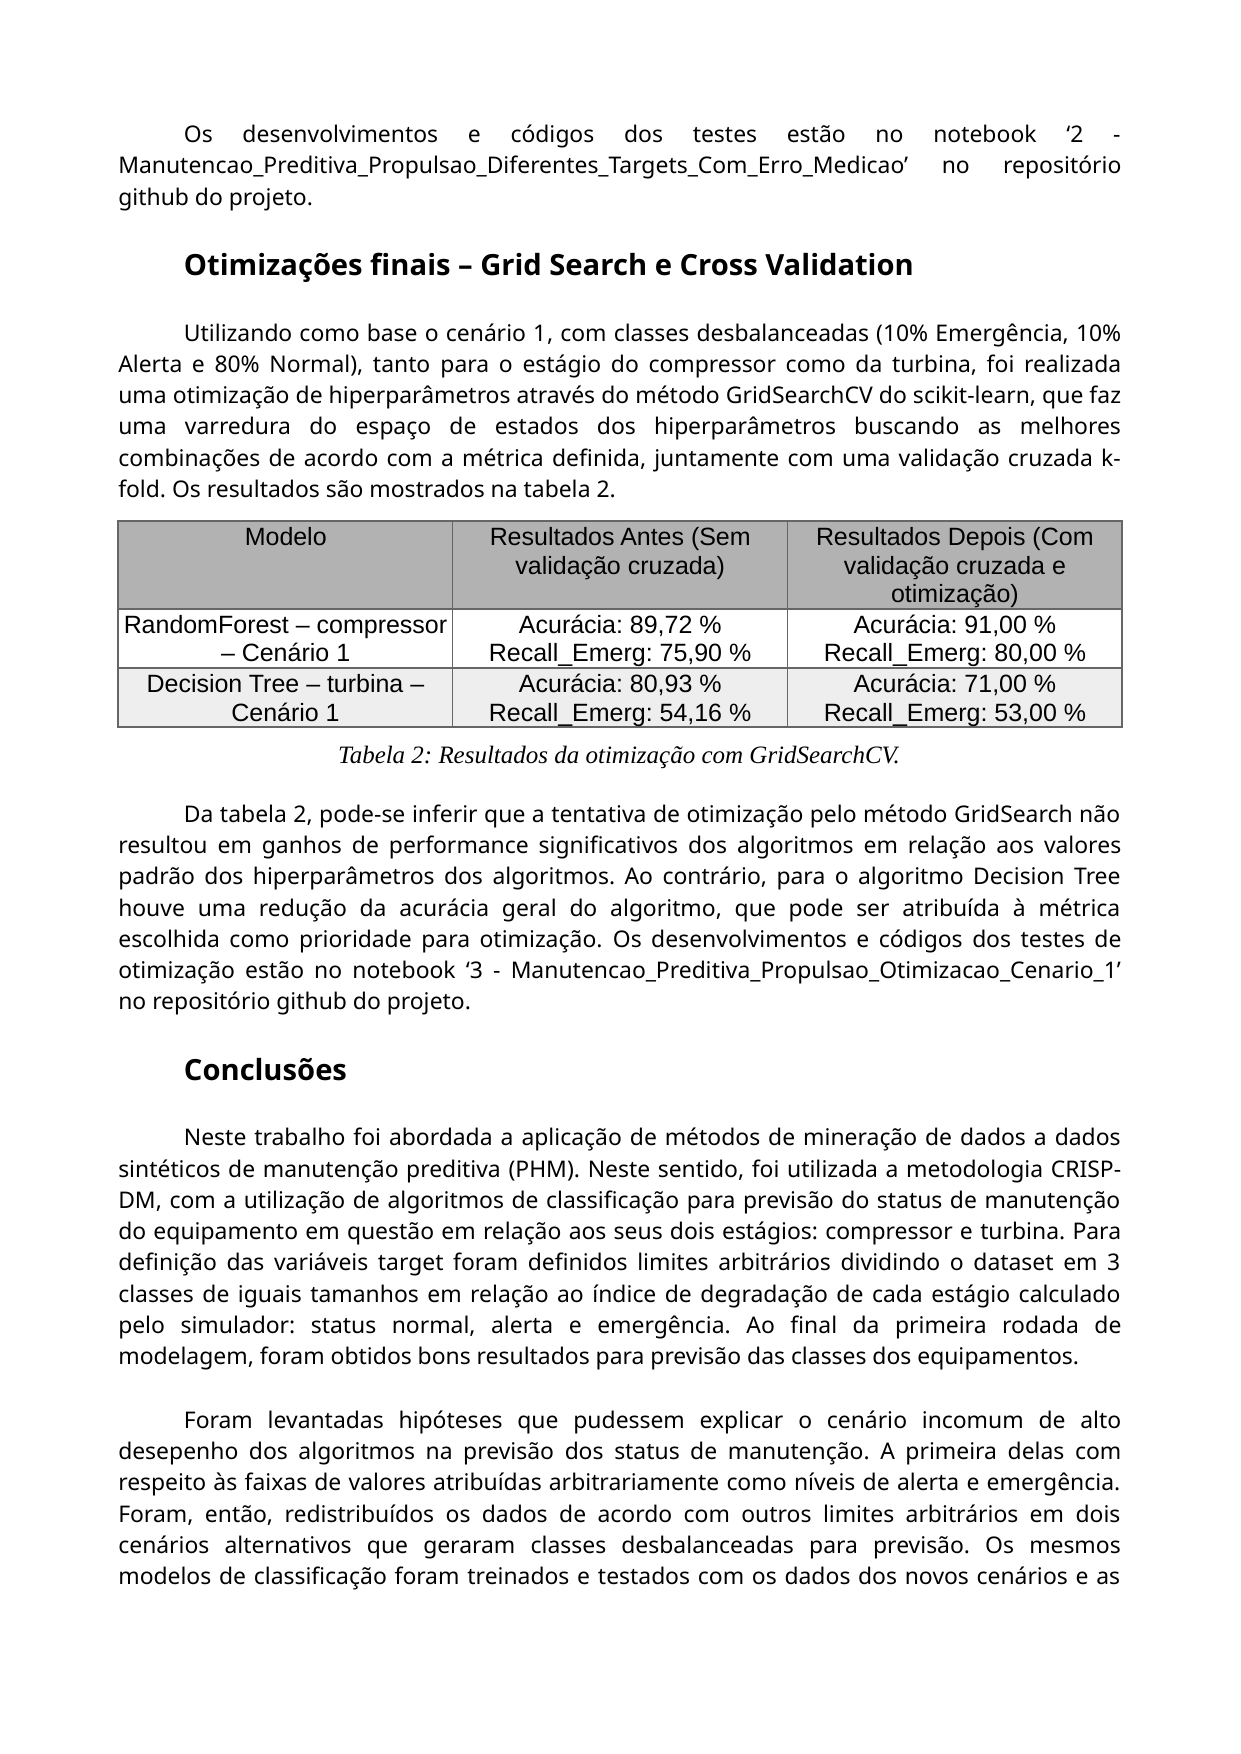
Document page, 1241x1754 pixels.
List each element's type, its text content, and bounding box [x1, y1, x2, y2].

text Conclusões [118, 1049, 1122, 1089]
table_cell Acurácia: 91,00 % Recall_Emerg: 80,00 % [788, 610, 1121, 667]
text Neste trabalho foi abordada a aplicação de métodos de mineração de dados a dados sintéticos de manutenção preditiva (PHM). Neste sentido, foi utilizada a metodologia CRISP-DM, com a utilização de algoritmos de classificação para previsão do status de manutenção do equipamento em questão em relação aos seus dois estágios: compressor e turbina. Para definição das variáveis target foram definidos limites arbitrários dividindo o dataset em 3 classes de iguais tamanhos em relação ao índice de degradação de cada estágio calculado pelo simulador: status normal, alerta e emergência. Ao final da primeira rodada de modelagem, foram obtidos bons resultados para previsão das classes dos equipamentos. [118, 1121, 1122, 1371]
table_cell RandomForest – compressor – Cenário 1 [119, 610, 452, 667]
text Tabela 2: Resultados da otimização com GridSearchCV. [118, 740, 1122, 769]
text Da tabela 2, pode-se inferir que a tentativa de otimização pelo método GridSearch não resultou em ganhos de performance significativos dos algoritmos em relação aos valores padrão dos hiperparâmetros dos algoritmos. Ao contrário, para o algoritmo Decision Tree houve uma redução da acurácia geral do algoritmo, que pode ser atribuída à métrica escolhida como prioridade para otimização. Os desenvolvimentos e códigos dos testes de otimização estão no notebook ‘3 - Manutencao_Preditiva_Propulsao_Otimizacao_Cenario_1’ no repositório github do projeto. [118, 798, 1122, 1017]
text Utilizando como base o cenário 1, com classes desbalanceadas (10% Emergência, 10% Alerta e 80% Normal), tanto para o estágio do compressor como da turbina, foi realizada uma otimização de hiperparâmetros através do método GridSearchCV do scikit-learn, que faz uma varredura do espaço de estados dos hiperparâmetros buscando as melhores combinações de acordo com a métrica definida, juntamente com uma validação cruzada k-fold. Os resultados são mostrados na tabela 2. [118, 317, 1122, 504]
text Os desenvolvimentos e códigos dos testes estão no notebook ‘2 - Manutencao_Preditiva_Propulsao_Diferentes_Targets_Com_Erro_Medicao’ no repositório github do projeto. [118, 118, 1122, 212]
text Otimizações finais – Grid Search e Cross Validation [118, 244, 1122, 284]
table_header Modelo [119, 522, 452, 608]
table_cell Acurácia: 89,72 % Recall_Emerg: 75,90 % [453, 610, 787, 667]
table_cell Decision Tree – turbina – Cenário 1 [119, 669, 452, 726]
text Foram levantadas hipóteses que pudessem explicar o cenário incomum de alto desepenho dos algoritmos na previsão dos status de manutenção. A primeira delas com respeito às faixas de valores atribuídas arbitrariamente como níveis de alerta e emergência. Foram, então, redistribuídos os dados de acordo com outros limites arbitrários em dois cenários alternativos que geraram classes desbalanceadas para previsão. Os mesmos modelos de classificação foram treinados e testados com os dados dos novos cenários e as [118, 1404, 1122, 1591]
table_cell Acurácia: 80,93 % Recall_Emerg: 54,16 % [453, 669, 787, 726]
table_header Resultados Antes (Sem validação cruzada) [453, 522, 787, 608]
table_cell Acurácia: 71,00 % Recall_Emerg: 53,00 % [788, 669, 1121, 726]
table_header Resultados Depois (Com validação cruzada e otimização) [788, 522, 1121, 608]
